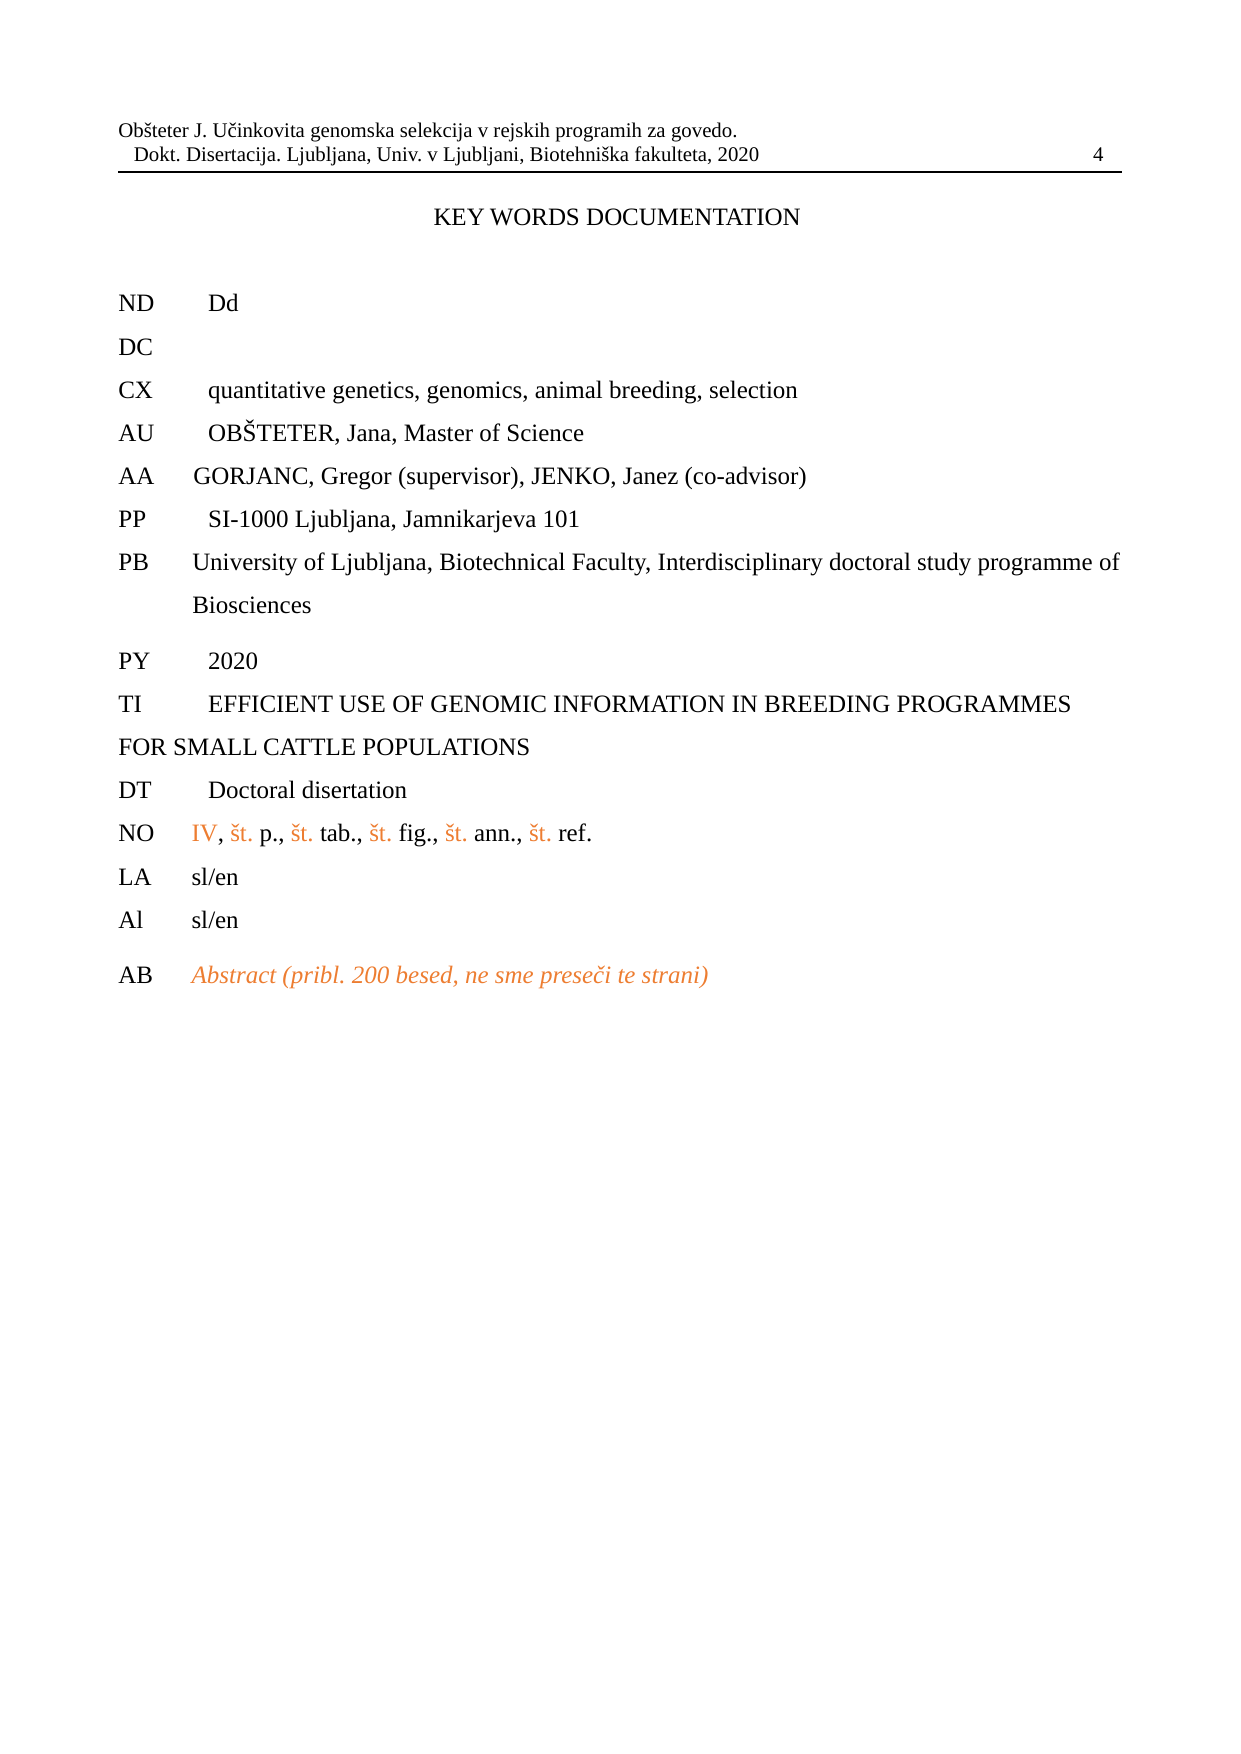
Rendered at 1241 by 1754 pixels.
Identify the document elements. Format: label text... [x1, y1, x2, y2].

text AU OBŠTETER, Jana, Master of Science [118, 418, 1122, 447]
text ND Dd [118, 288, 1122, 317]
text TI EFFICIENT USE OF GENOMIC INFORMATION IN BREEDING PROGRAMMES FOR SMALL CATTLE POPULATIONS [118, 689, 1122, 761]
text AA GORJANC, Gregor (supervisor), JENKO, Janez (co-advisor) [118, 461, 1122, 490]
text KEY WORDS DOCUMENTATION [118, 202, 1122, 274]
text Al sl/en [118, 905, 1122, 933]
text PB University of Ljubljana, Biotechnical Faculty, Interdisciplinary doctoral study programme of Biosciences [118, 547, 1122, 619]
text PP SI-1000 Ljubljana, Jamnikarjeva 101 [118, 504, 1122, 533]
text CX quantitative genetics, genomics, animal breeding, selection [118, 375, 1122, 403]
text PY 2020 [118, 646, 1122, 675]
text NO IV, št. p., št. tab., št. fig., št. ann., št. ref. [118, 818, 1122, 847]
text DT Doctoral disertation [118, 775, 1122, 804]
text AB Abstract (pribl. 200 besed, ne sme preseči te strani) [118, 960, 1122, 989]
text LA sl/en [118, 862, 1122, 890]
text DC [118, 332, 1122, 360]
